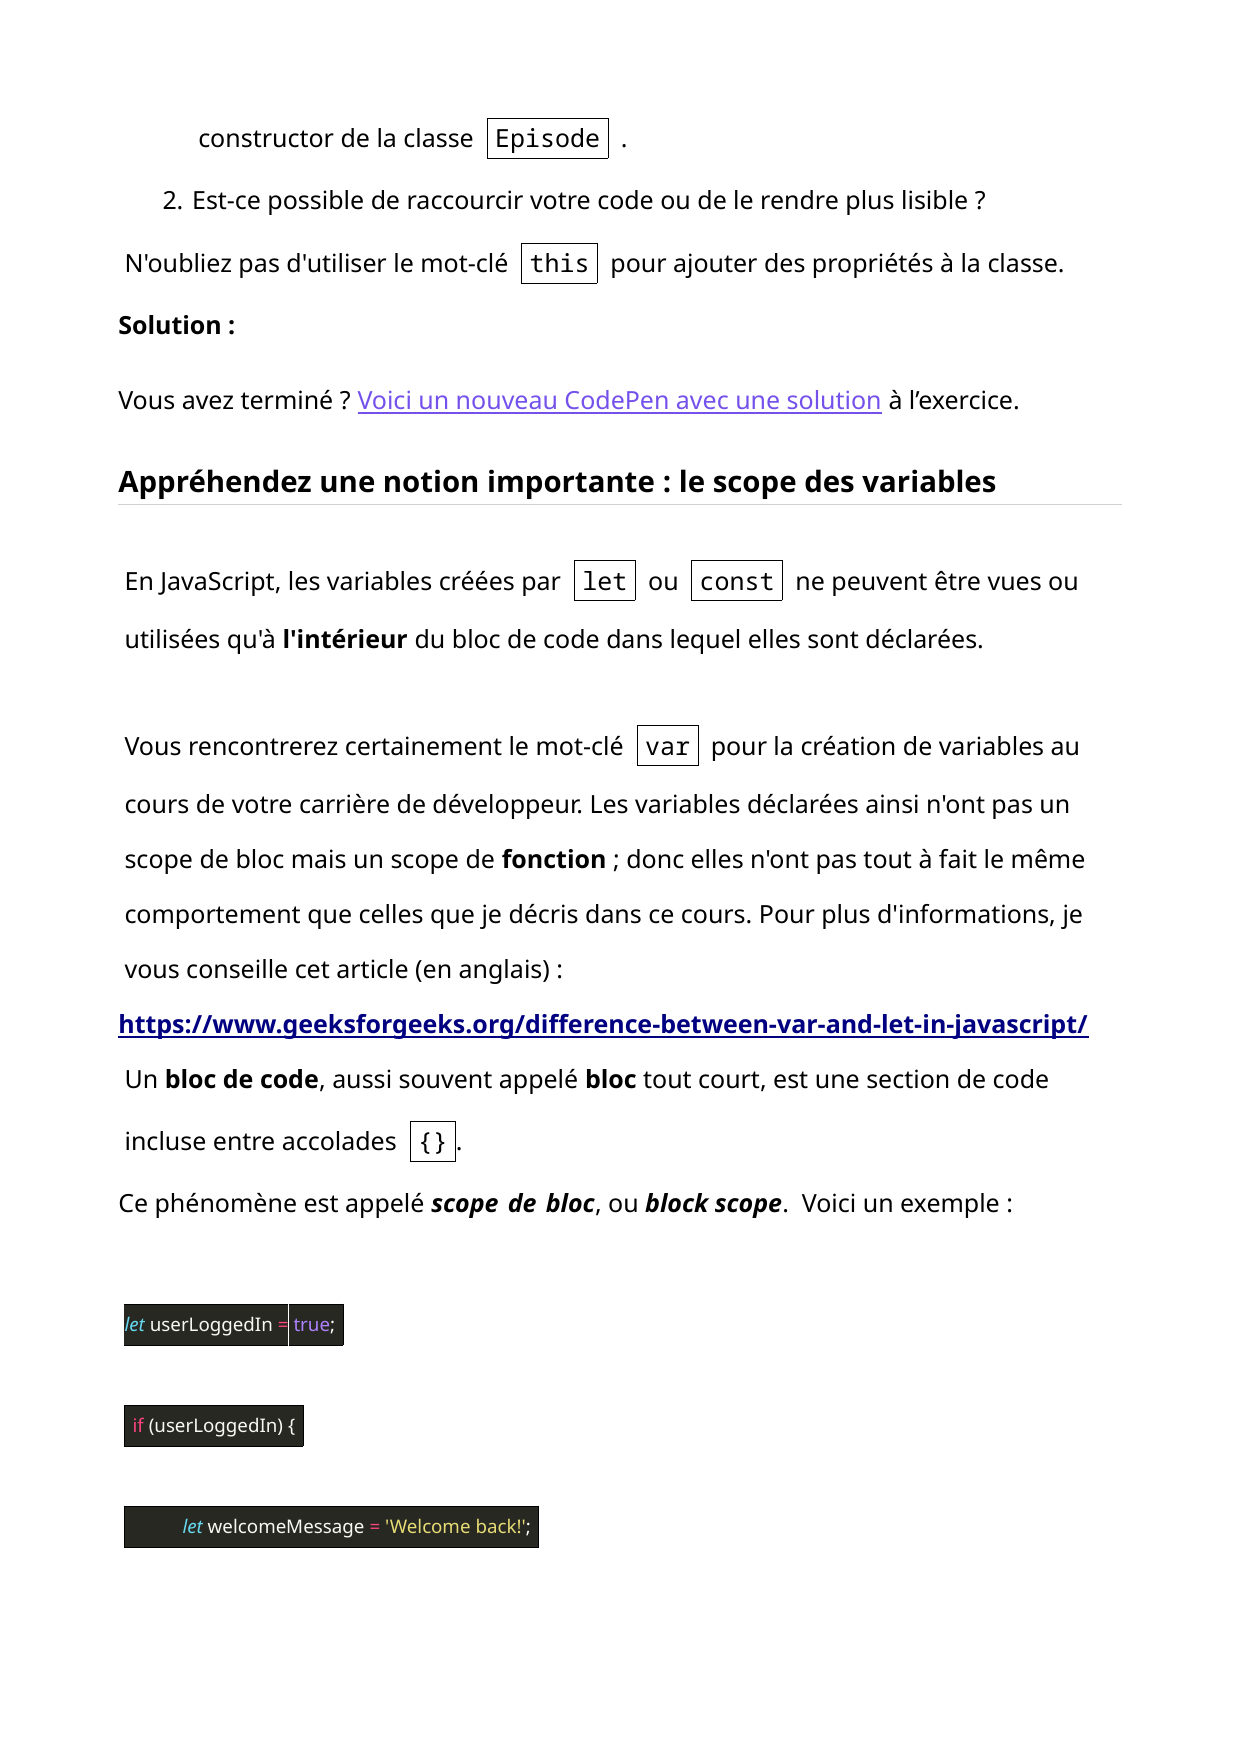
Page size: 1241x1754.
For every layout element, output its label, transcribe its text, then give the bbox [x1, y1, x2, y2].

text https://www.geeksforgeeks.org/difference-between-var-and-let-in-javascript/ [118, 1007, 1122, 1041]
text [539, 1506, 1111, 1547]
text let welcomeMessage = 'Welcome back!'; [125, 1507, 538, 1547]
text let userLoggedIn = true; [124, 1305, 343, 1345]
text Un bloc de code, aussi souvent appelé bloc tout court, est une section de code incluse entre accolades {}. [124, 1062, 1116, 1161]
text Vous avez terminé ? Voici un nouveau CodePen avec une solution à l’exercice. [118, 383, 1122, 417]
text pour ajouter des propriétés à la classe. [598, 243, 1116, 283]
text En JavaScript, les variables créées par let ou const ne peuvent être vues ou utilisées qu'à l'intérieur du bloc de code dans lequel elles sont déclarées. [124, 560, 1116, 655]
list Avec une ou plusieurs instructions if/else, ajoutez la logique requise au constructor de la classe Episode . [488, 119, 608, 158]
subtitle Appréhendez une notion importante : le scope des variables [118, 461, 1122, 504]
text Ce phénomène est appelé scope de bloc, ou block scope. Voici un exemple : [118, 1186, 1122, 1220]
list Avec une ou plusieurs instructions if/else, ajoutez la logique requise au constructor de la classe Episode . [168, 118, 487, 158]
text [304, 1404, 1111, 1446]
subtitle Solution : [118, 308, 1122, 342]
text this [522, 244, 597, 283]
list Est-ce possible de raccourcir votre code ou de le rendre plus lisible ? [162, 183, 1122, 217]
text N'oubliez pas d'utiliser le mot-clé [124, 243, 521, 283]
text if (userLoggedIn) { [125, 1406, 303, 1446]
text Vous rencontrerez certainement le mot-clé var pour la création de variables au cours de votre carrière de développeur. Les variables déclarées ainsi n'ont pas un scope de bloc mais un scope de fonction ; donc elles n'ont pas tout à fait le même comportement que celles que je décris dans ce cours. Pour plus d'informations, je vous conseille cet article (en anglais) : [124, 725, 1116, 986]
text [344, 1303, 1111, 1345]
list Avec une ou plusieurs instructions if/else, ajoutez la logique requise au constructor de la classe Episode . [609, 118, 1116, 158]
